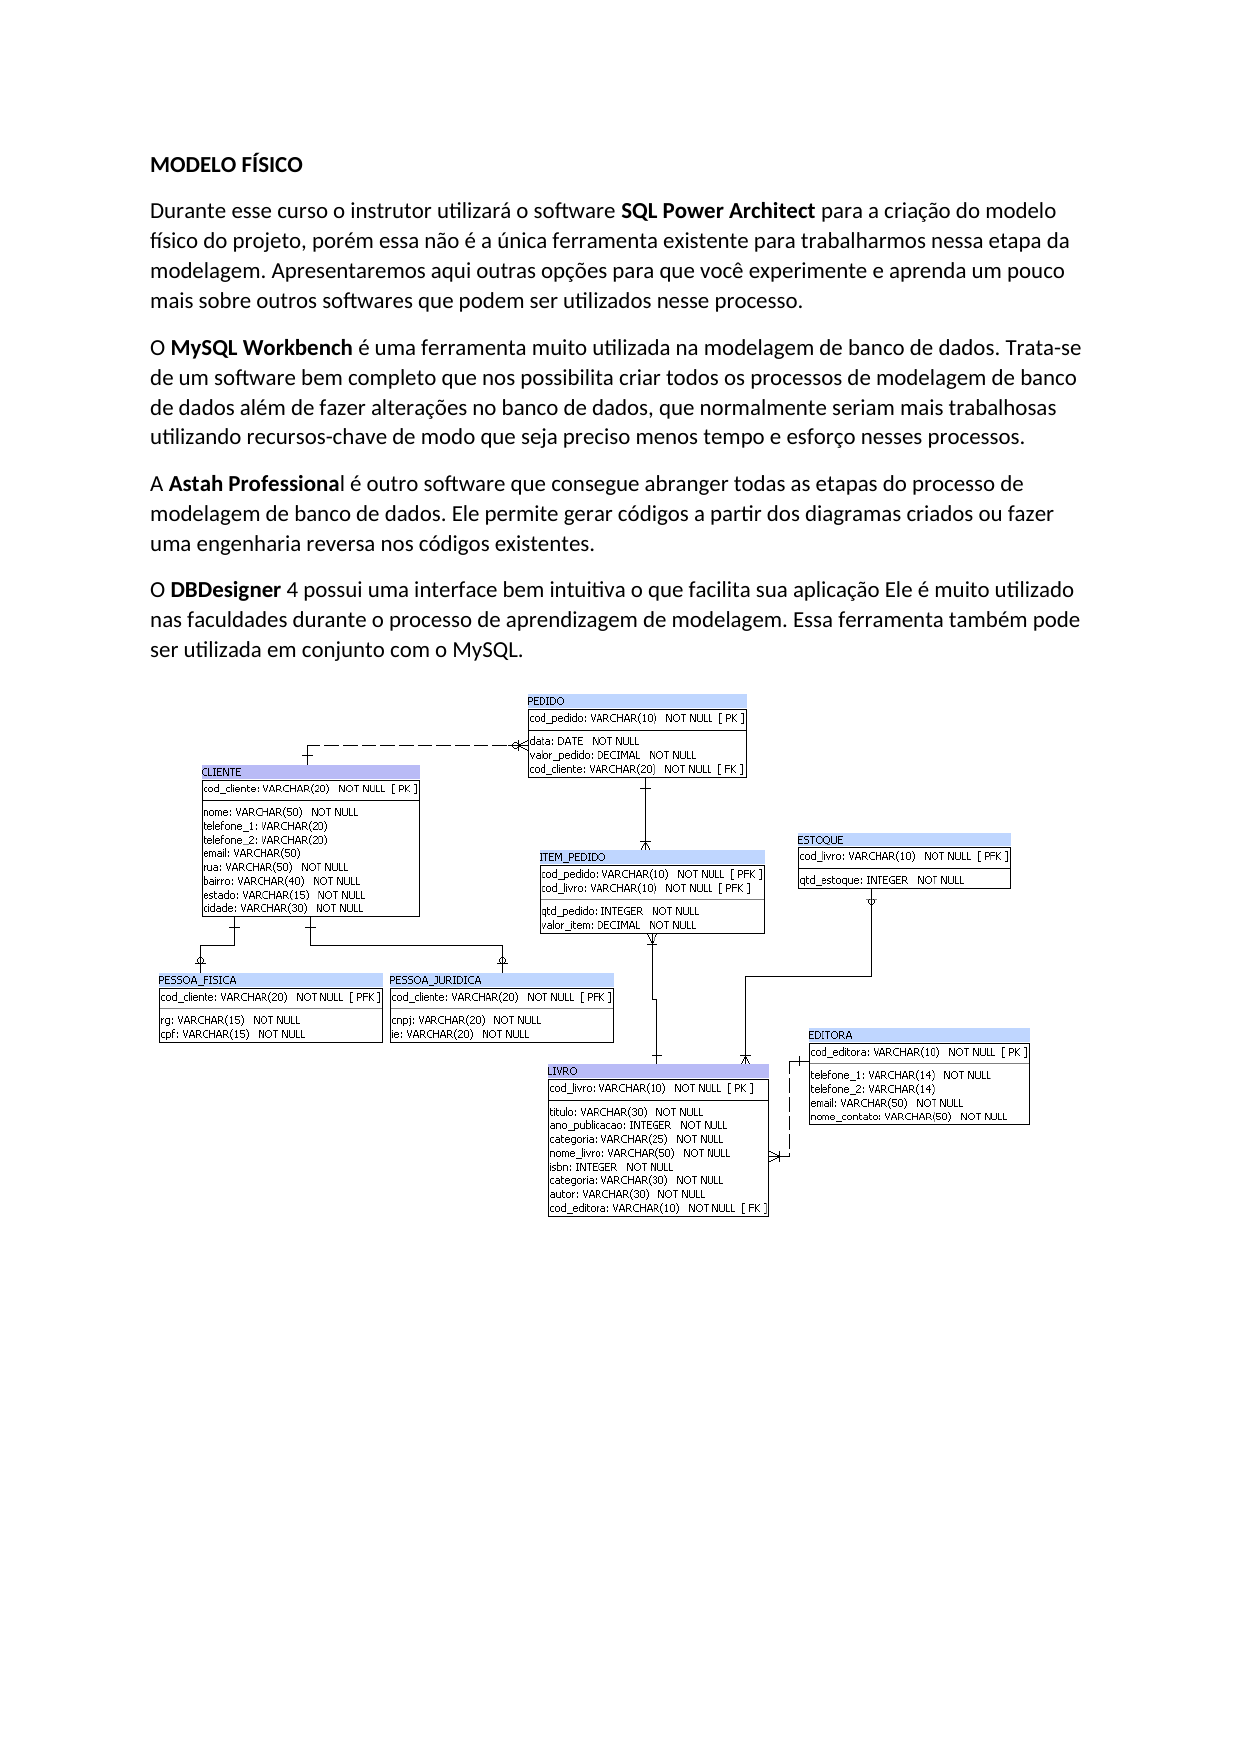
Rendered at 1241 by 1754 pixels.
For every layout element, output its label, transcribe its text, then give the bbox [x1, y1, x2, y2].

text O DBDesigner 4 possui uma interface bem intuitiva o que facilita sua aplicação Ele é muito utilizado nas faculdades durante o processo de aprendizagem de modelagem. Essa ferramenta também pode ser utilizada em conjunto com o MySQL. [150, 575, 1090, 663]
text MODELO FÍSICO [150, 150, 1090, 178]
picture [150, 681, 1047, 1227]
text O MySQL Workbench é uma ferramenta muito utilizada na modelagem de banco de dados. Trata-se de um software bem completo que nos possibilita criar todos os processos de modelagem de banco de dados além de fazer alterações no banco de dados, que normalmente seriam mais trabalhosas utilizando recursos-chave de modo que seja preciso menos tempo e esforço nesses processos. [150, 333, 1090, 451]
text Durante esse curso o instrutor utilizará o software SQL Power Architect para a criação do modelo físico do projeto, porém essa não é a única ferramenta existente para trabalharmos nessa etapa da modelagem. Apresentaremos aqui outras opções para que você experimente e aprenda um pouco mais sobre outros softwares que podem ser utilizados nesse processo. [150, 197, 1090, 314]
text A Astah Professional é outro software que consegue abranger todas as etapas do processo de modelagem de banco de dados. Ele permite gerar códigos a partir dos diagramas criados ou fazer uma engenharia reversa nos códigos existentes. [150, 469, 1090, 557]
